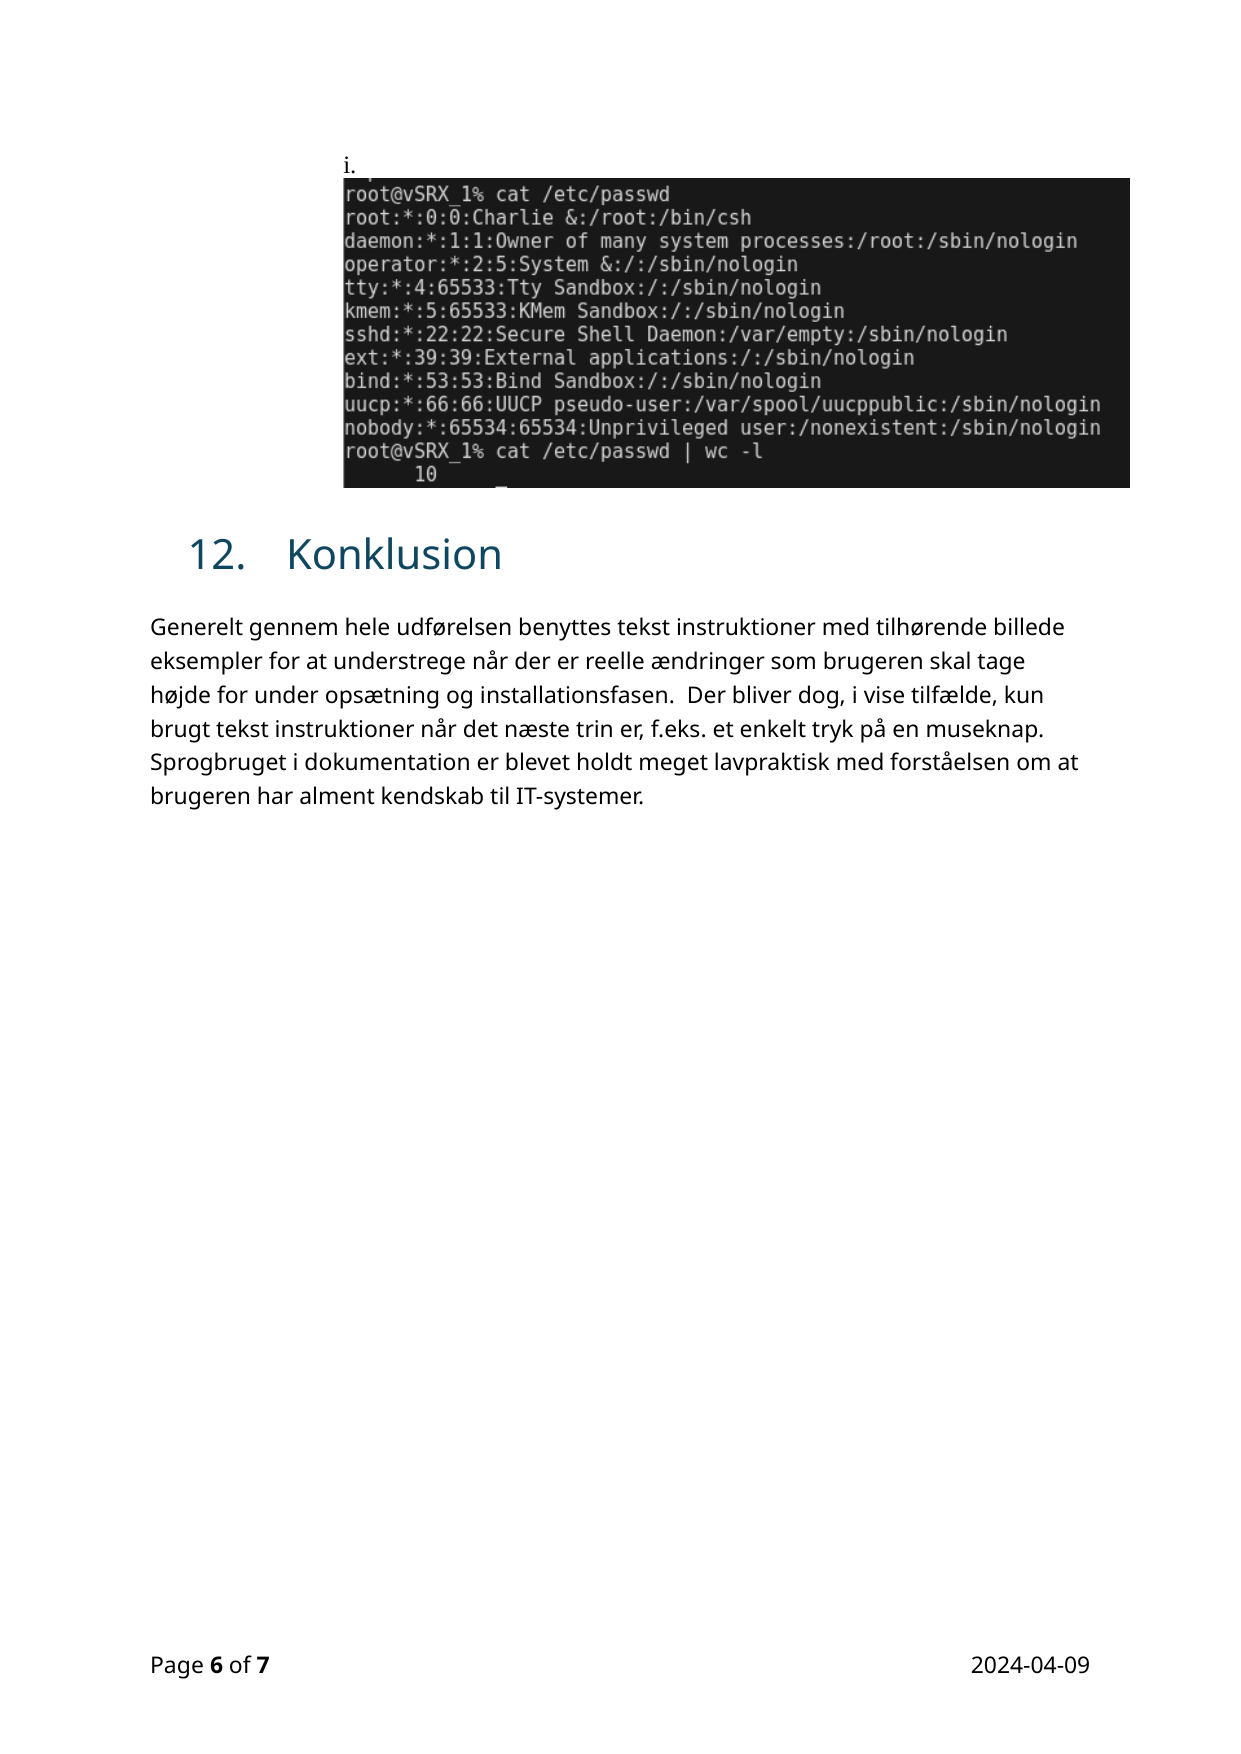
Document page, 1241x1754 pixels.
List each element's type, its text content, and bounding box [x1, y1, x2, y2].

subtitle Konklusion [187, 525, 1090, 582]
picture [343, 178, 1130, 488]
text Generelt gennem hele udførelsen benyttes tekst instruktioner med tilhørende billede eksempler for at understrege når der er reelle ændringer som brugeren skal tage højde for under opsætning og installationsfasen. Der bliver dog, i vise tilfælde, kun brugt tekst instruktioner når det næste trin er, f.eks. et enkelt tryk på en museknap. Sprogbruget i dokumentation er blevet holdt meget lavpraktisk med forståelsen om at brugeren har alment kendskab til IT-systemer. [150, 611, 1090, 811]
